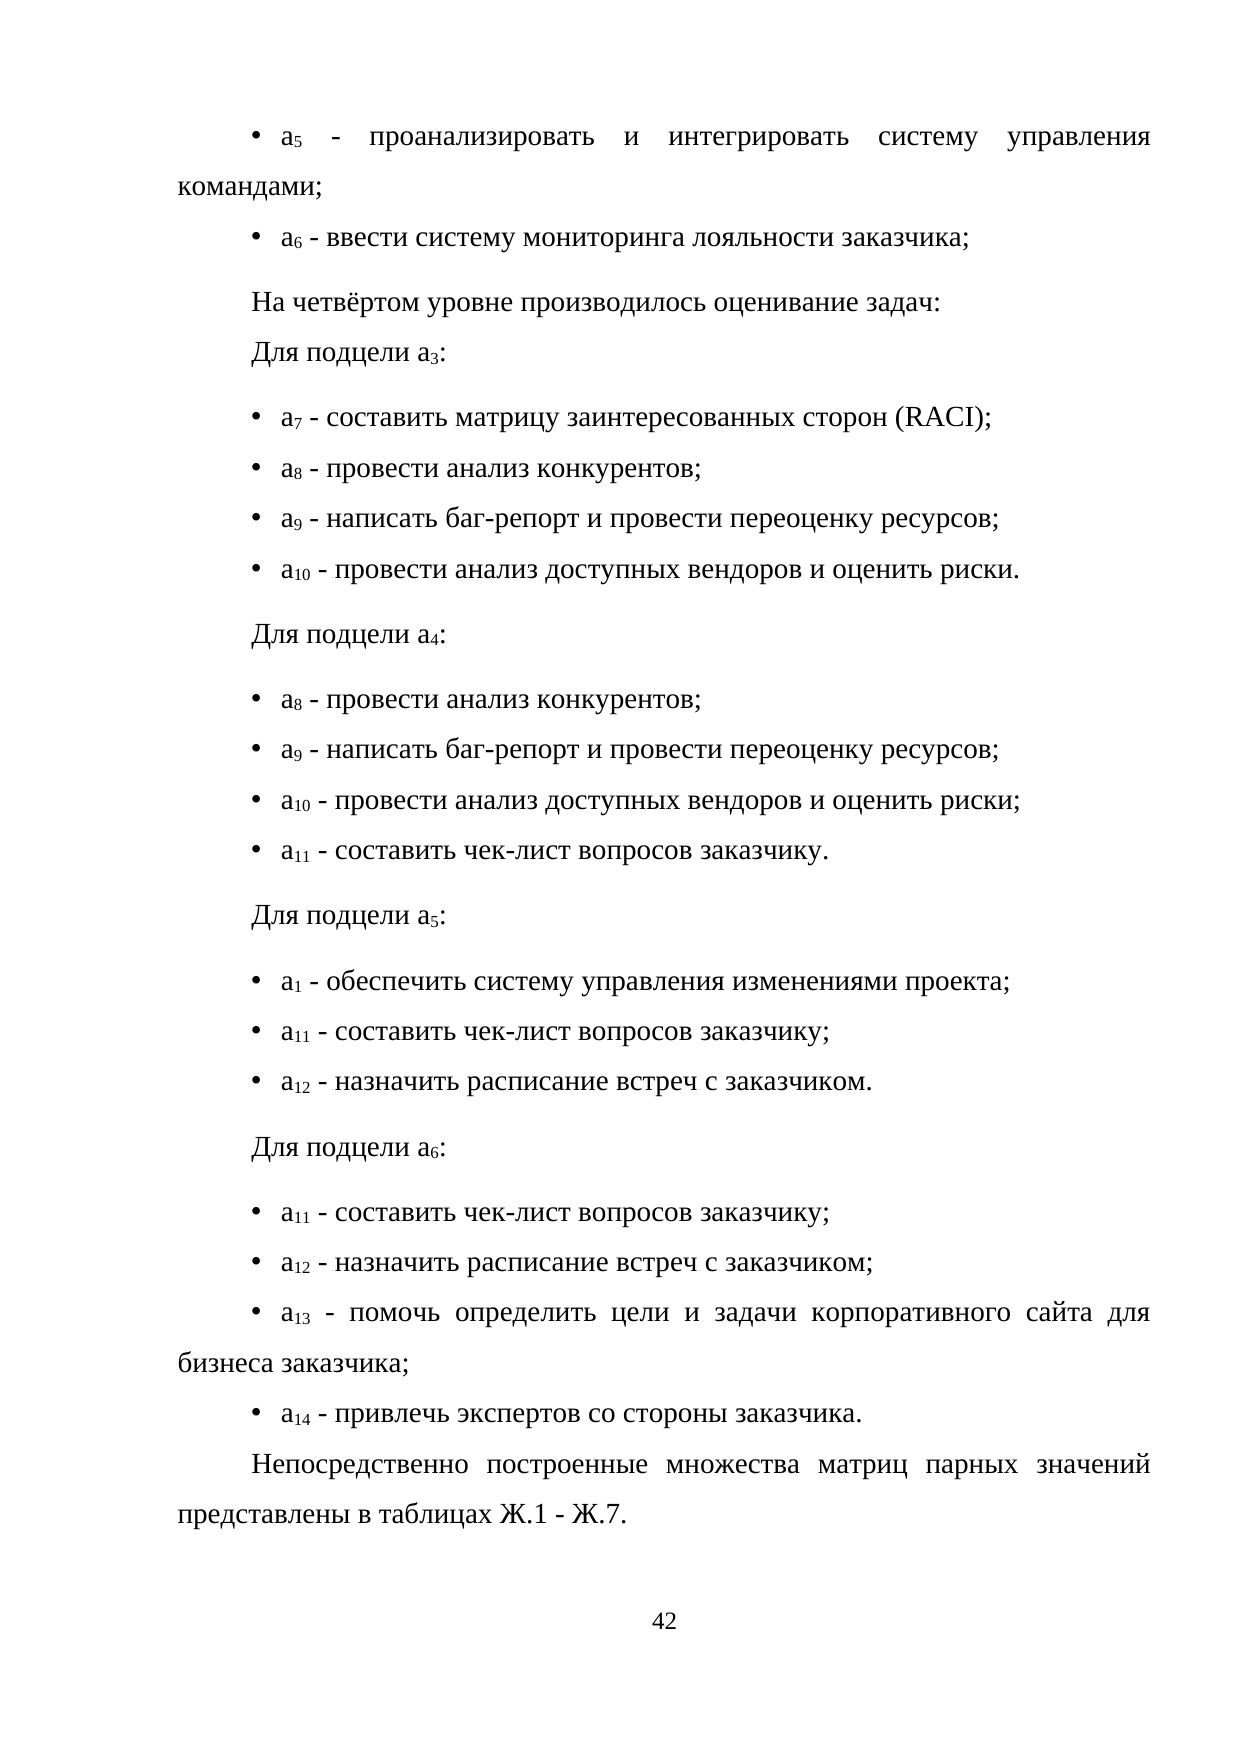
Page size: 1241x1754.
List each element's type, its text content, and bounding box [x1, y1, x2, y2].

text На четвёртом уровне производилось оценивание задач: [177, 284, 1152, 318]
list a8 - провести анализ конкурентов; [177, 681, 1152, 715]
list a10 - провести анализ доступных вендоров и оценить риски. [177, 551, 1152, 584]
text Для подцели a3: [177, 334, 1152, 368]
list a5 - проанализировать и интегрировать систему управления командами; [177, 118, 1152, 202]
list a13 - помочь определить цели и задачи корпоративного сайта для бизнеса заказчика; [177, 1294, 1152, 1378]
list a9 - написать баг-репорт и провести переоценку ресурсов; [177, 500, 1152, 534]
list a7 - составить матрицу заинтересованных сторон (RACI); [177, 399, 1152, 433]
list a8 - провести анализ конкурентов; [177, 450, 1152, 483]
text Для подцели a6: [177, 1129, 1152, 1162]
list a14 - привлечь экспертов со стороны заказчика. [177, 1395, 1152, 1429]
list a12 - назначить расписание встреч с заказчиком; [177, 1244, 1152, 1278]
text Для подцели a4: [177, 616, 1152, 649]
text Непосредственно построенные множества матриц парных значений представлены в таблицах Ж.1 - Ж.7. [177, 1446, 1152, 1529]
list a10 - провести анализ доступных вендоров и оценить риски; [177, 782, 1152, 816]
list a1 - обеспечить систему управления изменениями проекта; [177, 963, 1152, 996]
list a9 - написать баг-репорт и провести переоценку ресурсов; [177, 731, 1152, 765]
list a12 - назначить расписание встреч с заказчиком. [177, 1063, 1152, 1097]
list a11 - составить чек-лист вопросов заказчику; [177, 1194, 1152, 1227]
text Для подцели a5: [177, 897, 1152, 931]
list a6 - ввести систему мониторинга лояльности заказчика; [177, 219, 1152, 252]
list a11 - составить чек-лист вопросов заказчику. [177, 832, 1152, 866]
list a11 - составить чек-лист вопросов заказчику; [177, 1013, 1152, 1047]
